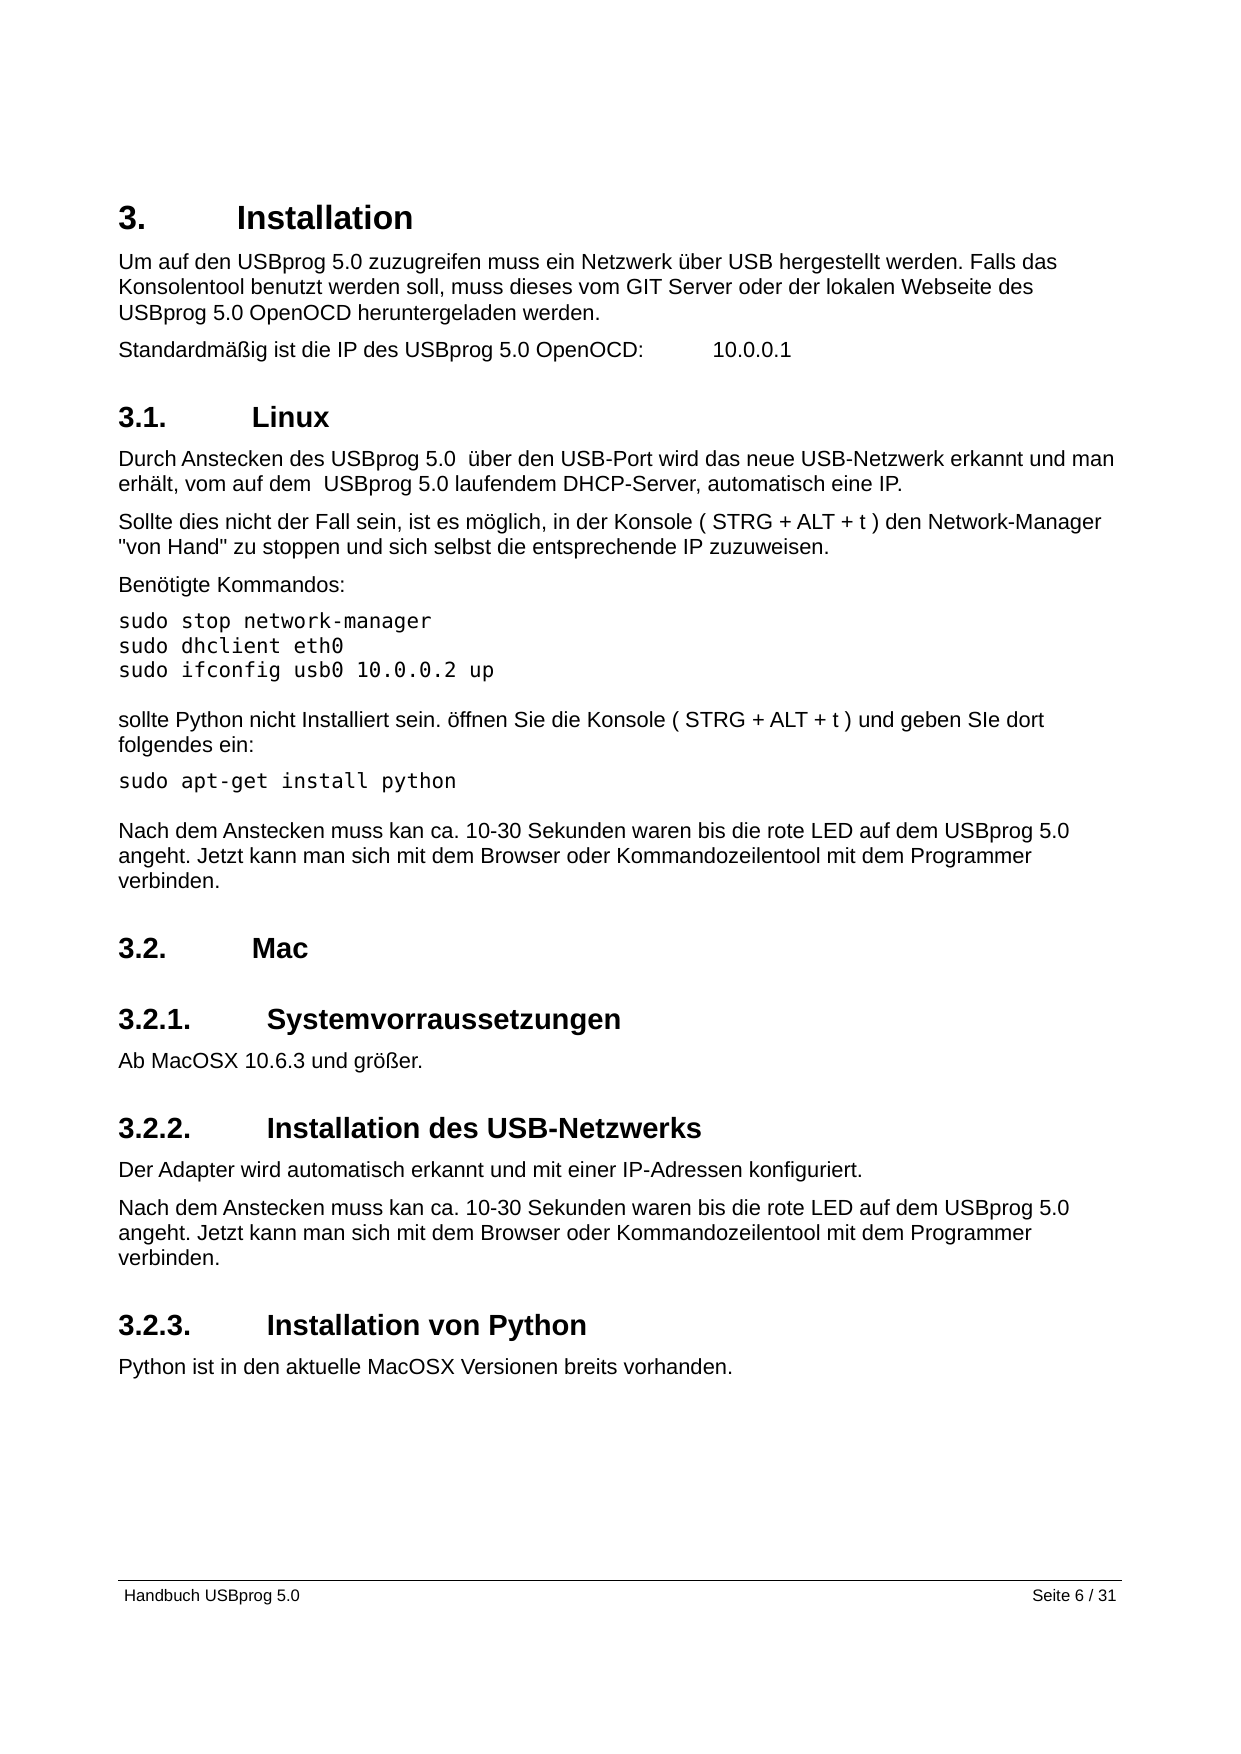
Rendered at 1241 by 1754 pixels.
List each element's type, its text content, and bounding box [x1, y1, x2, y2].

text sollte Python nicht Installiert sein. öffnen Sie die Konsole ( STRG + ALT + t ) und geben SIe dort folgendes ein: [118, 706, 1122, 757]
text Nach dem Anstecken muss kan ca. 10-30 Sekunden waren bis die rote LED auf dem USBprog 5.0 angeht. Jetzt kann man sich mit dem Browser oder Kommandozeilentool mit dem Programmer verbinden. [118, 818, 1122, 893]
text sudo stop network-manager [118, 609, 1122, 634]
subtitle Linux [118, 400, 1122, 433]
subtitle Mac [118, 931, 1122, 964]
text Python ist in den aktuelle MacOSX Versionen breits vorhanden. [118, 1354, 1122, 1379]
subtitle Installation von Python [118, 1308, 1122, 1341]
text Der Adapter wird automatisch erkannt und mit einer IP-Adressen konfiguriert. [118, 1157, 1122, 1182]
subtitle Systemvorraussetzungen [118, 1002, 1122, 1036]
text sudo apt-get install python [118, 769, 1122, 794]
text sudo dhclient eth0 [118, 634, 1122, 658]
text Um auf den USBprog 5.0 zuzugreifen muss ein Netzwerk über USB hergestellt werden. Falls das Konsolentool benutzt werden soll, muss dieses vom GIT Server oder der lokalen Webseite des USBprog 5.0 OpenOCD heruntergeladen werden. [118, 249, 1122, 324]
text Benötigte Kommandos: [118, 572, 1122, 597]
subtitle Installation [118, 198, 1122, 236]
subtitle Installation des USB-Netzwerks [118, 1111, 1122, 1144]
text Standardmäßig ist die IP des USBprog 5.0 OpenOCD: 10.0.0.1 [118, 337, 1122, 362]
text Ab MacOSX 10.6.3 und größer. [118, 1048, 1122, 1073]
text Nach dem Anstecken muss kan ca. 10-30 Sekunden waren bis die rote LED auf dem USBprog 5.0 angeht. Jetzt kann man sich mit dem Browser oder Kommandozeilentool mit dem Programmer verbinden. [118, 1194, 1122, 1270]
text Sollte dies nicht der Fall sein, ist es möglich, in der Konsole ( STRG + ALT + t ) den Network-Manager "von Hand" zu stoppen und sich selbst die entsprechende IP zuzuweisen. [118, 509, 1122, 559]
text Durch Anstecken des USBprog 5.0 über den USB-Port wird das neue USB-Netzwerk erkannt und man erhält, vom auf dem USBprog 5.0 laufendem DHCP-Server, automatisch eine IP. [118, 446, 1122, 496]
text sudo ifconfig usb0 10.0.0.2 up [118, 658, 1122, 682]
